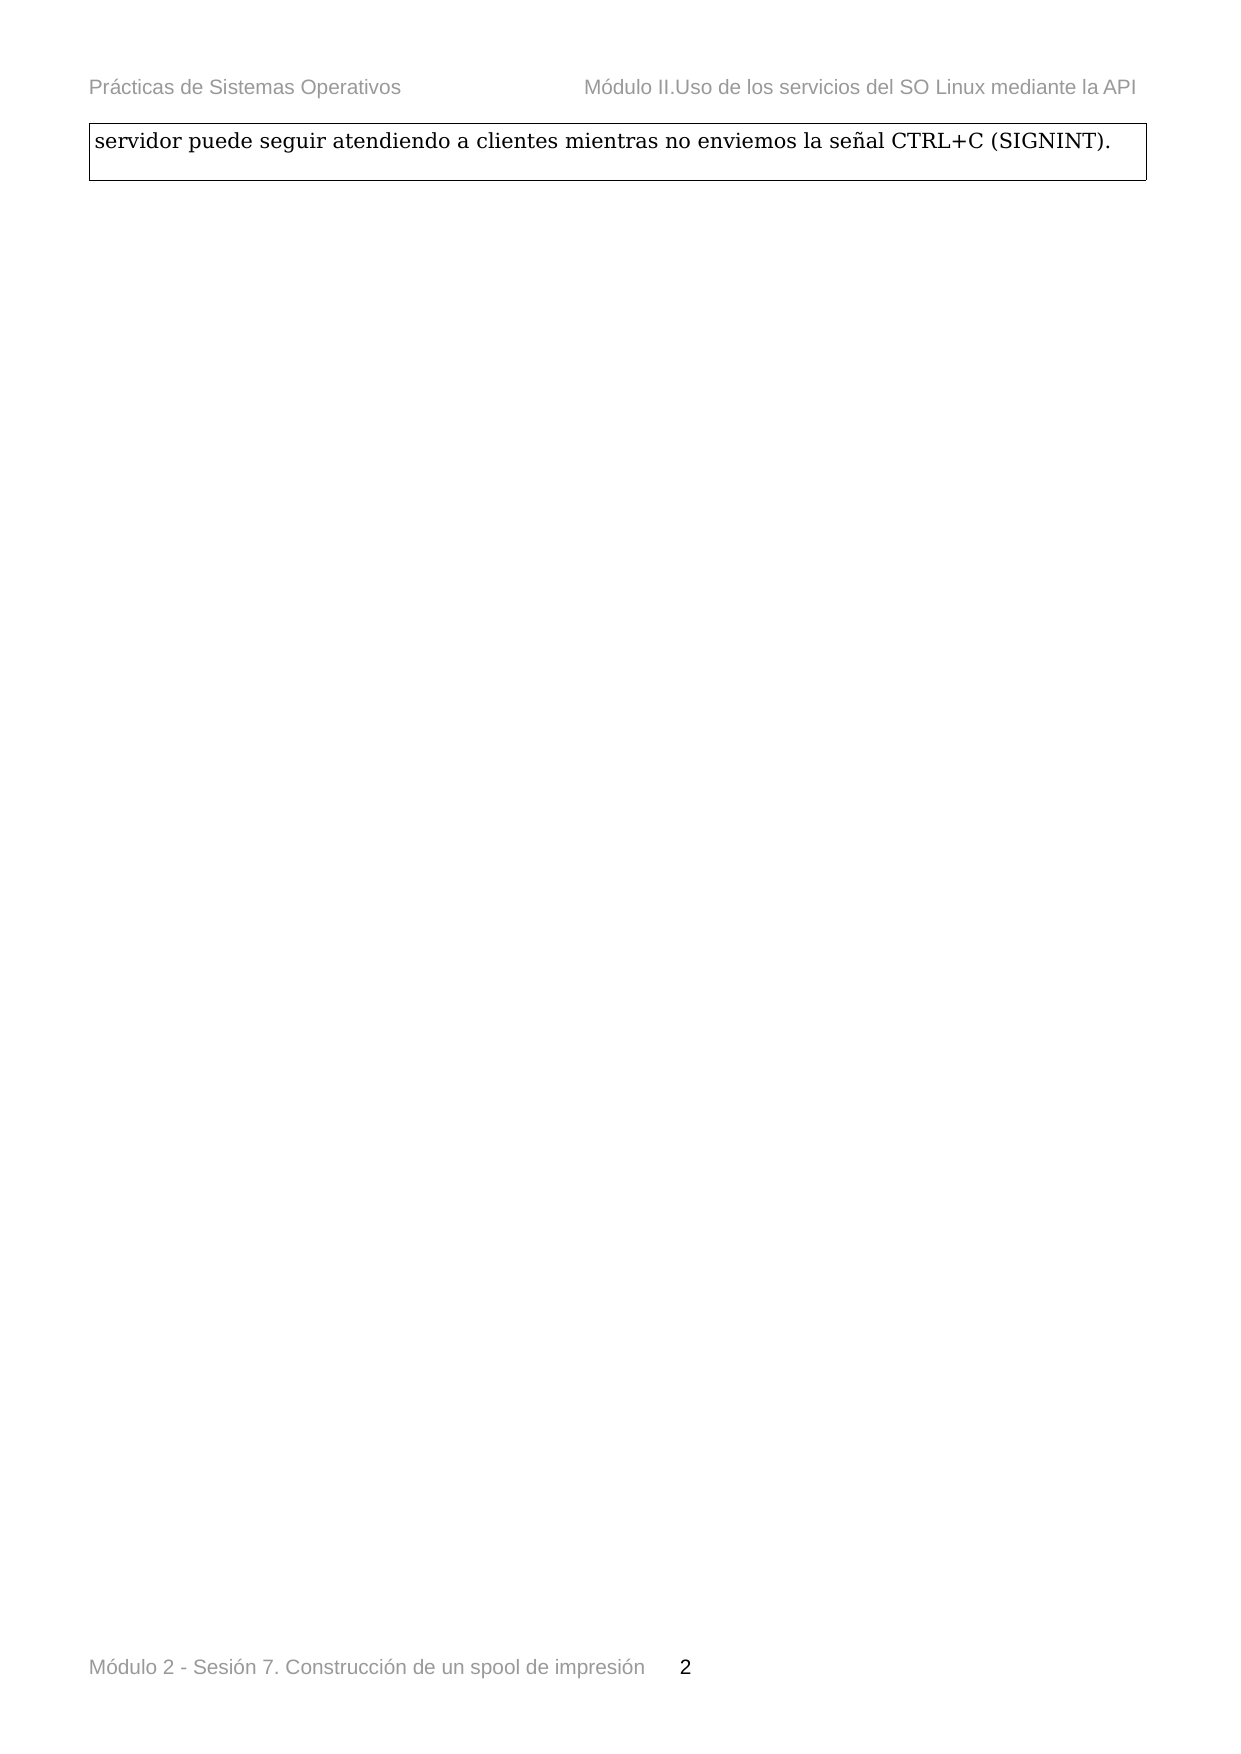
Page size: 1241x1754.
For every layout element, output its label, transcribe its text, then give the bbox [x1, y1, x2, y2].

table_header servidor puede seguir atendiendo a clientes mientras no enviemos la señal CTRL+C (SIGNINT). [90, 124, 1146, 180]
